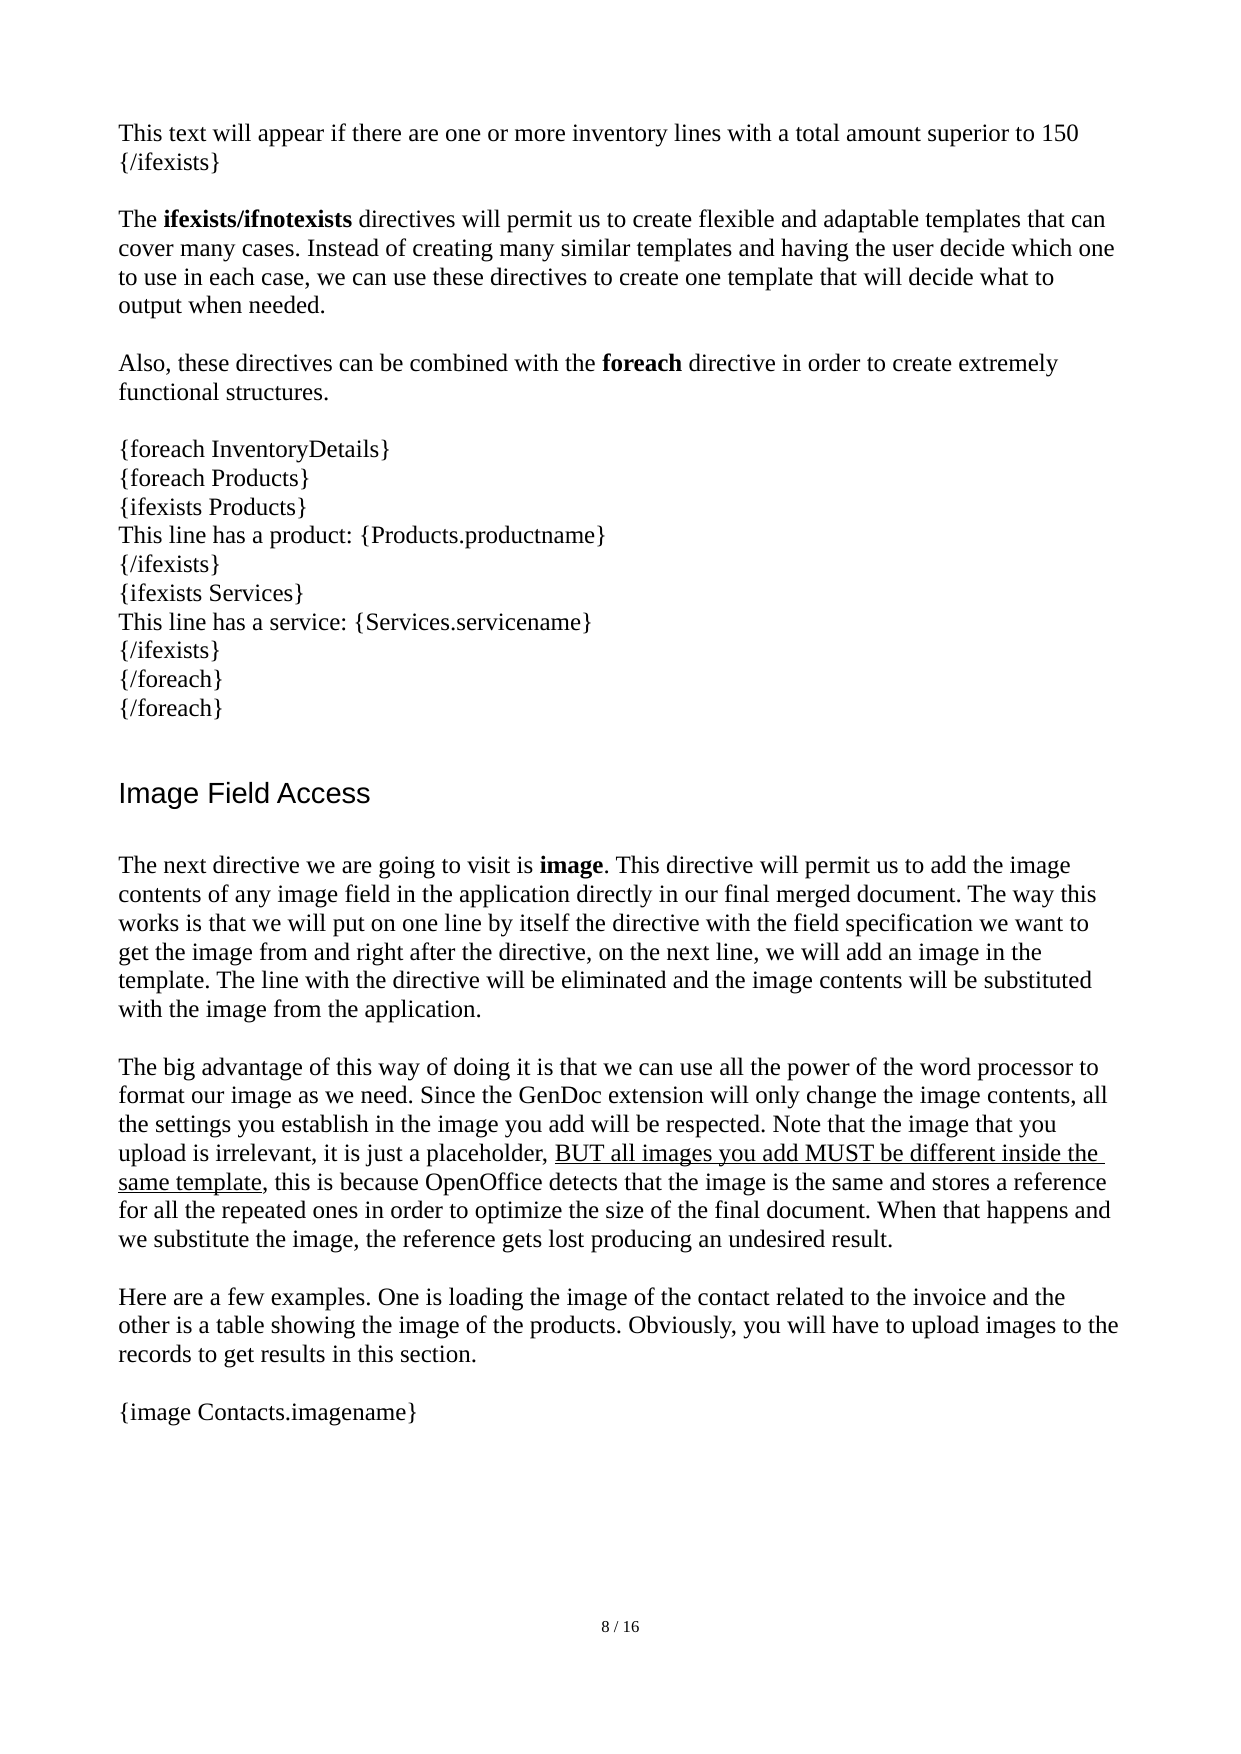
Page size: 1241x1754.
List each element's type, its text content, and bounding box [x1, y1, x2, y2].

text The big advantage of this way of doing it is that we can use all the power of the word processor to format our image as we need. Since the GenDoc extension will only change the image contents, all the settings you establish in the image you add will be respected. Note that the image that you upload is irrelevant, it is just a placeholder, BUT all images you add MUST be different inside the same template, this is because OpenOffice detects that the image is the same and stores a reference for all the repeated ones in order to optimize the size of the final document. When that happens and we substitute the image, the reference gets lost producing an undesired result. [118, 1052, 1122, 1253]
text {/foreach} [118, 693, 1122, 722]
text {foreach Products} [118, 463, 1122, 492]
text The ifexists/ifnotexists directives will permit us to create flexible and adaptable templates that can cover many cases. Instead of creating many similar templates and having the user decide which one to use in each case, we can use these directives to create one template that will decide what to output when needed. [118, 204, 1122, 319]
text {/foreach} [118, 664, 1122, 693]
text {foreach InventoryDetails} [118, 434, 1122, 463]
text Here are a few examples. One is loading the image of the contact related to the invoice and the other is a table showing the image of the products. Obviously, you will have to upload images to the records to get results in this section. [118, 1282, 1122, 1368]
text {/ifexists} [118, 549, 1122, 578]
text This line has a service: {Services.servicename} [118, 607, 1122, 636]
text The next directive we are going to visit is image. This directive will permit us to add the image contents of any image field in the application directly in our final merged document. The way this works is that we will put on one line by itself the directive with the field specification we want to get the image from and right after the directive, on the next line, we will add an image in the template. The line with the directive will be eliminated and the image contents will be substituted with the image from the application. [118, 850, 1122, 1023]
text This text will appear if there are one or more inventory lines with a total amount superior to 150 [118, 118, 1122, 147]
text Also, these directives can be combined with the foreach directive in order to create extremely functional structures. [118, 348, 1122, 406]
subtitle Image Field Access [118, 776, 1122, 809]
text {ifexists Services} [118, 578, 1122, 607]
text {/ifexists} [118, 147, 1122, 176]
text {image Contacts.imagename} [118, 1397, 1122, 1425]
text {/ifexists} [118, 636, 1122, 664]
text {ifexists Products} [118, 492, 1122, 521]
text This line has a product: {Products.productname} [118, 521, 1122, 549]
